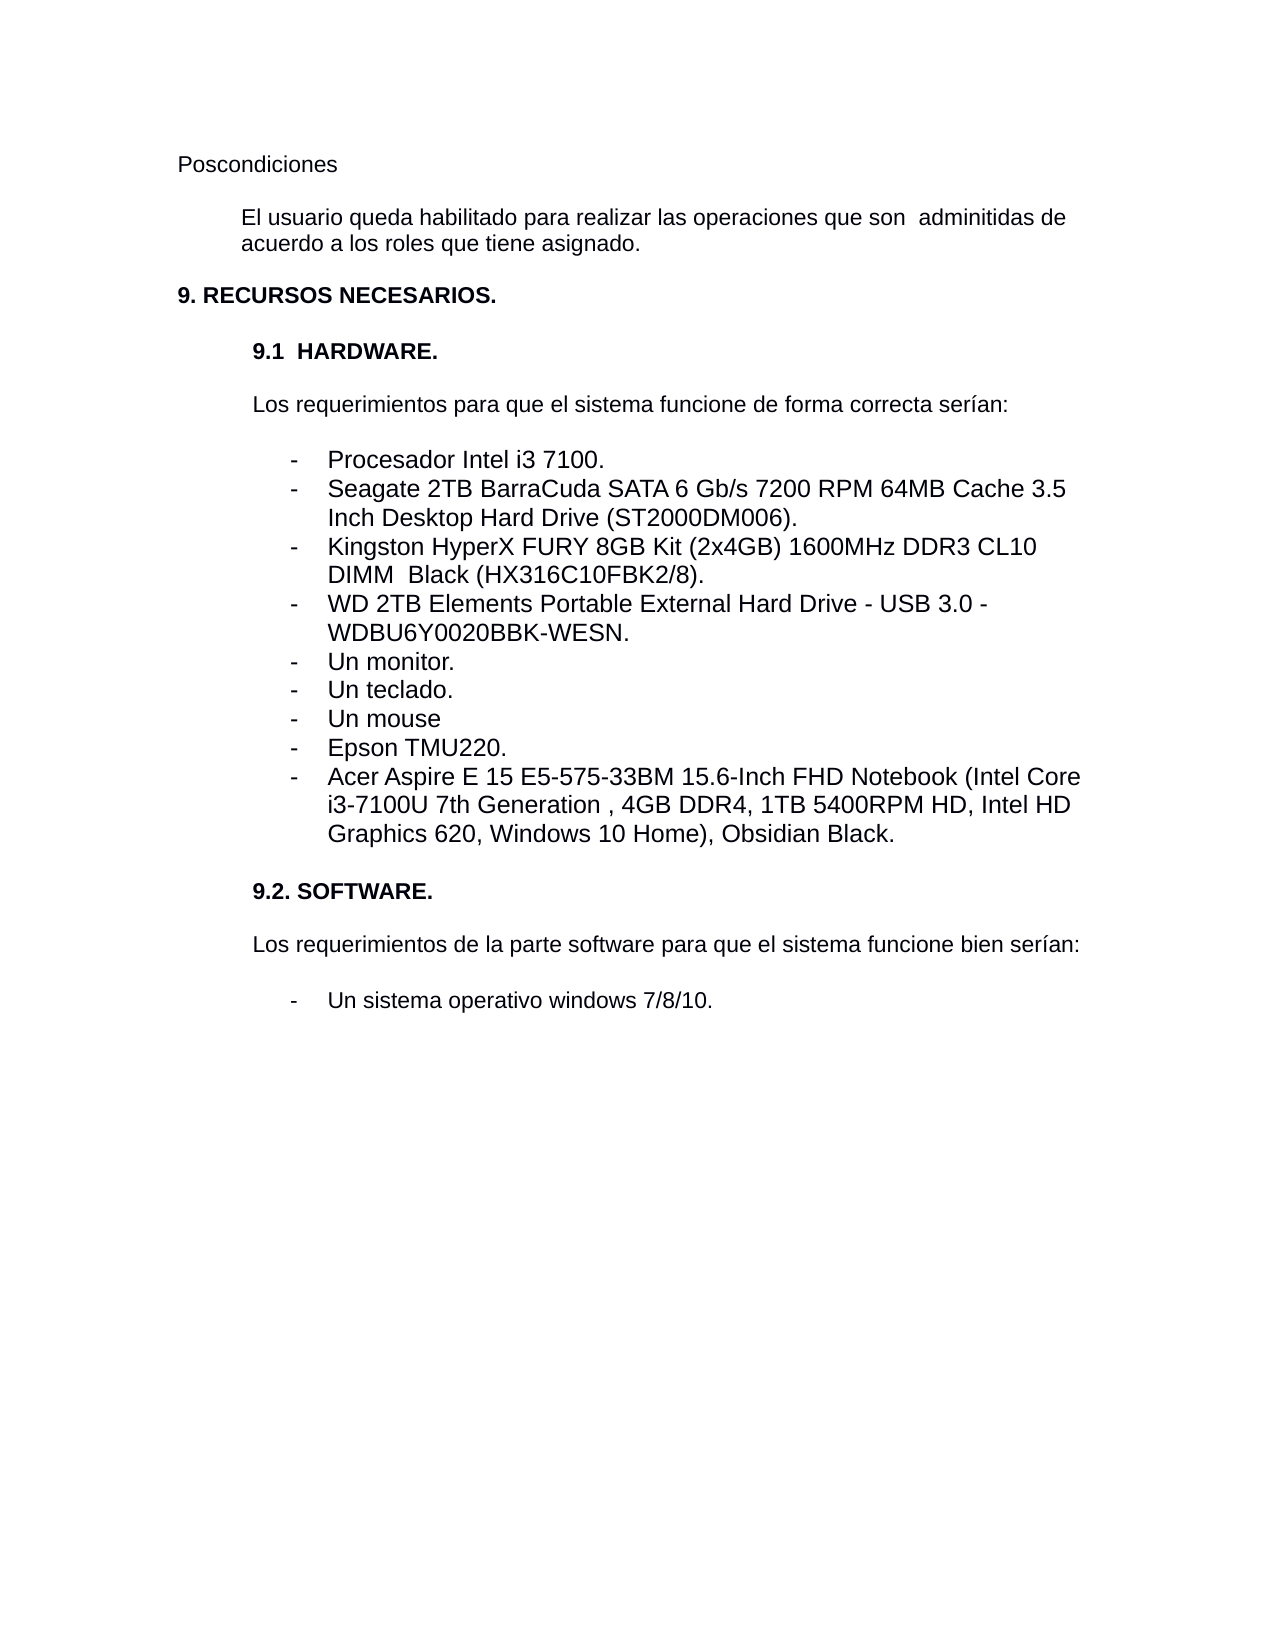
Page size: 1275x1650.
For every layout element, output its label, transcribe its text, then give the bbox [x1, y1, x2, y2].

text 9.2. SOFTWARE. [252, 878, 1098, 904]
list WD 2TB Elements Portable External Hard Drive - USB 3.0 - WDBU6Y0020BBK-WESN. [290, 589, 1098, 647]
text 9. RECURSOS NECESARIOS. [177, 282, 1098, 309]
list Un teclado. [290, 675, 1098, 704]
text El usuario queda habilitado para realizar las operaciones que son adminitidas de [177, 203, 1098, 230]
text 9.1 HARDWARE. [252, 338, 1098, 365]
list Epson TMU220. [290, 733, 1098, 762]
list Un sistema operativo windows 7/8/10. [290, 987, 1098, 1013]
text Los requerimientos para que el sistema funcione de forma correcta serían: [252, 389, 1098, 417]
text acuerdo a los roles que tiene asignado. [177, 230, 1098, 256]
list Kingston HyperX FURY 8GB Kit (2x4GB) 1600MHz DDR3 CL10 DIMM Black (HX316C10FBK2/8). [290, 532, 1098, 589]
list Un monitor. [290, 647, 1098, 675]
list Procesador Intel i3 7100. [290, 445, 1098, 474]
text Los requerimientos de la parte software para que el sistema funcione bien serían: [252, 929, 1098, 957]
list Acer Aspire E 15 E5-575-33BM 15.6-Inch FHD Notebook (Intel Core i3-7100U 7th Generation , 4GB DDR4, 1TB 5400RPM HD, Intel HD Graphics 620, Windows 10 Home), Obsidian Black. [290, 762, 1098, 848]
list Seagate 2TB BarraCuda SATA 6 Gb/s 7200 RPM 64MB Cache 3.5 Inch Desktop Hard Drive (ST2000DM006). [290, 474, 1098, 532]
list Un mouse [290, 704, 1098, 733]
text Poscondiciones [177, 151, 1098, 177]
